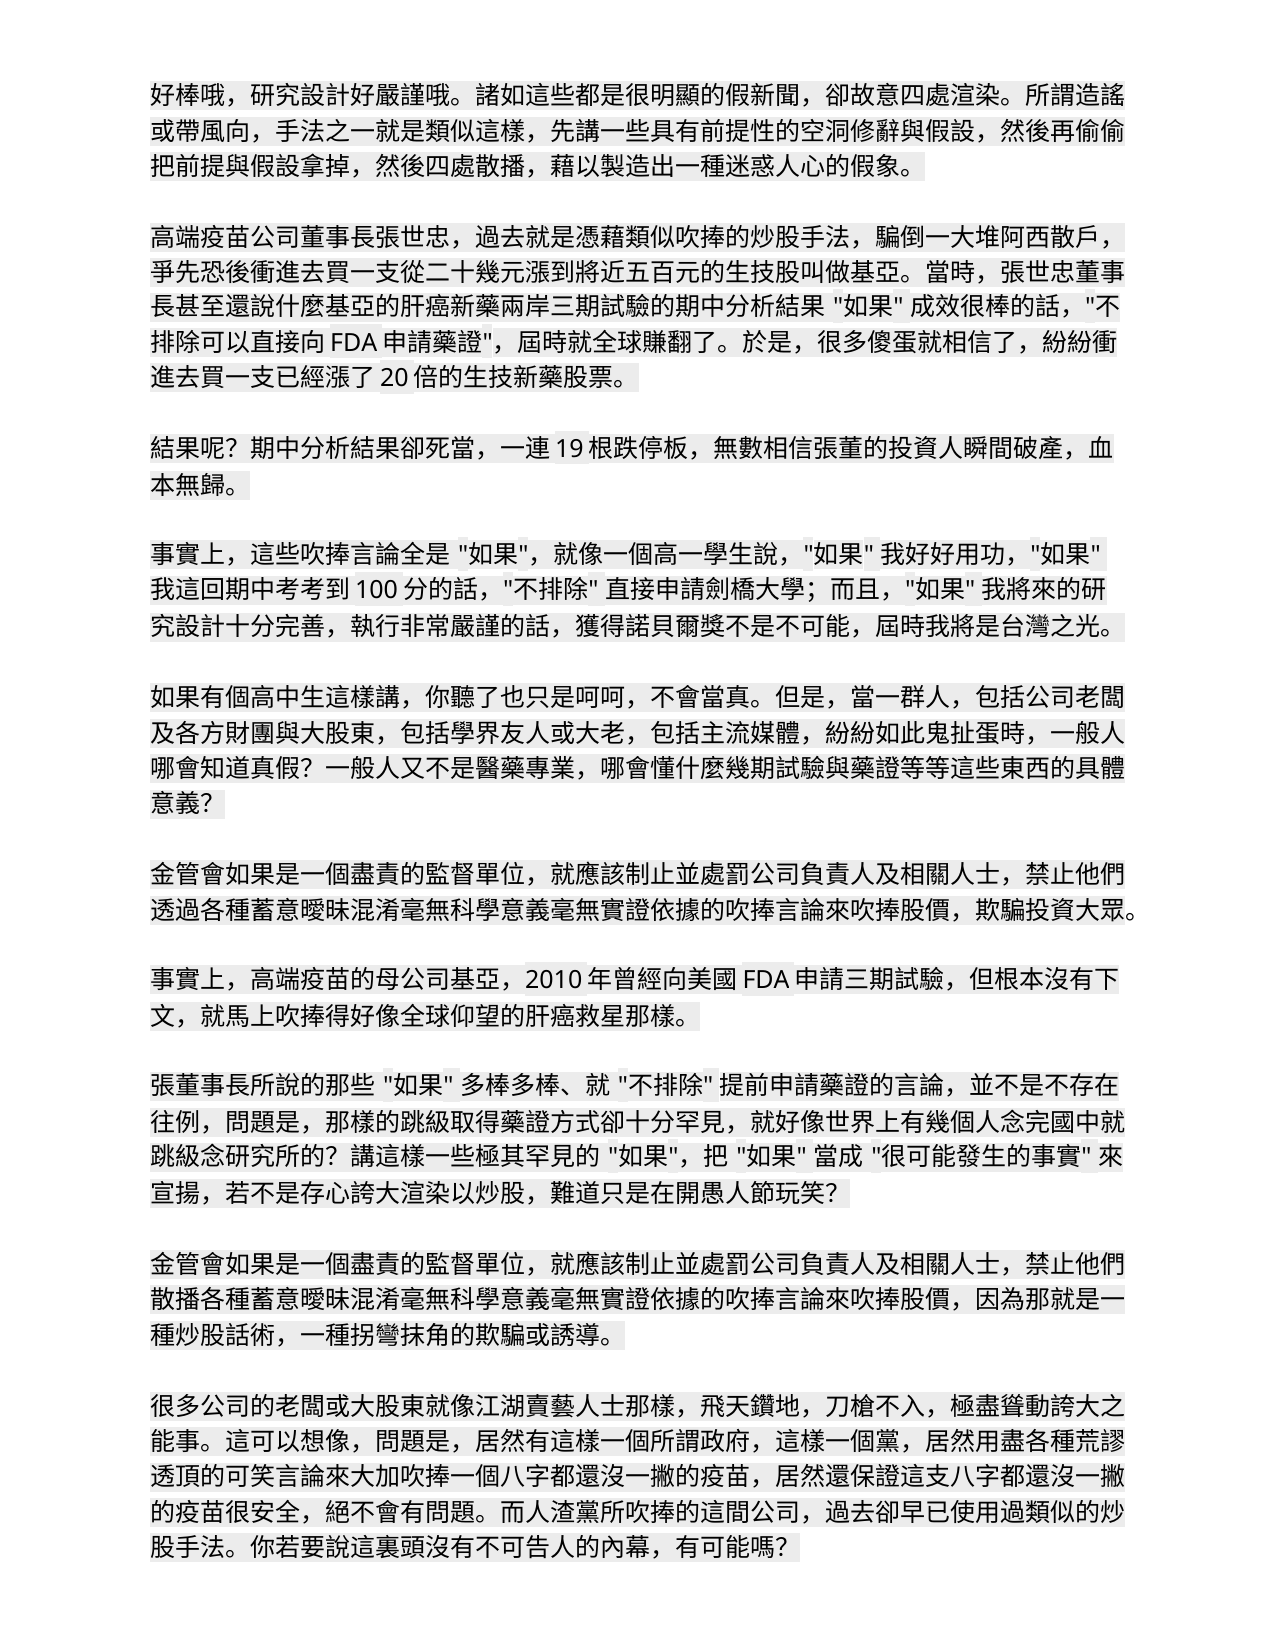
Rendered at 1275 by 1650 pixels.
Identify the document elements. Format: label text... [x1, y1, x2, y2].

text 台灣人真要坐以待斃？(八)：鬼扯無下限 陳真 2021. 06. 05. 陳建仁不是文盲，而是接受過科學教育的知識人。他那樣子的回答就是一種話術，這話術也就是高端疫苗公司董事長張世忠過去所擅用的炒股手法。這部份我有空再寫。先說陳建仁。 表面上，他提到自己是接受二期雙盲測試，誰都不知道誰到底是打了安慰劑或試驗藥物。可是，他卻對記者說 "沒有任何不良反應"，"沒有任何不適"，"沒有什麼大的副作用"。既然連自己究竟是打了什麼東西都不知道，哪來什麼有或沒有 "副作用" 可言？然後再用一些空洞修辭來讚美，比方說什麼二期試驗 "設計相當完善"，"執行十分嚴謹"。 這就是鬼扯蛋。陳建仁只是數千名受試者之一，他又不是實驗計劃的主持人，也不是計畫的執行單位，他哪知道龐大的執行過程到底執行得嚴不嚴謹？再說，一個疫苗試驗計劃如果連設計都不完善，那不是很好笑嗎？諸如這些修辭與空言，就是根本不應該說的不當言論，更何況以他的政治身份與學術地位，更不應該在一個藥物都還在進行初步試驗期間就公開大加讚美。 而且，綠色媒體們馬上截取他的話，說他誇讚高端疫苗試驗打了之後都不會不舒服，感覺好棒哦，研究設計好嚴謹哦。諸如這些都是很明顯的假新聞，卻故意四處渲染。所謂造謠或帶風向，手法之一就是類似這樣，先講一些具有前提性的空洞修辭與假設，然後再偷偷把前提與假設拿掉，然後四處散播，藉以製造出一種迷惑人心的假象。 高端疫苗公司董事長張世忠，過去就是憑藉類似吹捧的炒股手法，騙倒一大堆阿西散戶，爭先恐後衝進去買一支從二十幾元漲到將近五百元的生技股叫做基亞。當時，張世忠董事長甚至還說什麼基亞的肝癌新藥兩岸三期試驗的期中分析結果 "如果" 成效很棒的話，"不排除可以直接向FDA申請藥證"，屆時就全球賺翻了。於是，很多傻蛋就相信了，紛紛衝進去買一支已經漲了20倍的生技新藥股票。 結果呢？期中分析結果卻死當，一連19根跌停板，無數相信張董的投資人瞬間破產，血本無歸。 事實上，這些吹捧言論全是 "如果"，就像一個高一學生說，"如果" 我好好用功，"如果" 我這回期中考考到100分的話，"不排除" 直接申請劍橋大學；而且，"如果" 我將來的研究設計十分完善，執行非常嚴謹的話，獲得諾貝爾獎不是不可能，屆時我將是台灣之光。 如果有個高中生這樣講，你聽了也只是呵呵，不會當真。但是，當一群人，包括公司老闆及各方財團與大股東，包括學界友人或大老，包括主流媒體，紛紛如此鬼扯蛋時，一般人哪會知道真假？一般人又不是醫藥專業，哪會懂什麼幾期試驗與藥證等等這些東西的具體意義？ 金管會如果是一個盡責的監督單位，就應該制止並處罰公司負責人及相關人士，禁止他們透過各種蓄意曖昧混淆毫無科學意義毫無實證依據的吹捧言論來吹捧股價，欺騙投資大眾。 事實上，高端疫苗的母公司基亞，2010年曾經向美國FDA申請三期試驗，但根本沒有下文，就馬上吹捧得好像全球仰望的肝癌救星那樣。 張董事長所說的那些 "如果" 多棒多棒、就 "不排除" 提前申請藥證的言論，並不是不存在往例，問題是，那樣的跳級取得藥證方式卻十分罕見，就好像世界上有幾個人念完國中就跳級念研究所的？講這樣一些極其罕見的 "如果"，把 "如果" 當成 "很可能發生的事實" 來宣揚，若不是存心誇大渲染以炒股，難道只是在開愚人節玩笑？ 金管會如果是一個盡責的監督單位，就應該制止並處罰公司負責人及相關人士，禁止他們散播各種蓄意曖昧混淆毫無科學意義毫無實證依據的吹捧言論來吹捧股價，因為那就是一種炒股話術，一種拐彎抹角的欺騙或誘導。 很多公司的老闆或大股東就像江湖賣藝人士那樣，飛天鑽地，刀槍不入，極盡聳動誇大之能事。這可以想像，問題是，居然有這樣一個所謂政府，這樣一個黨，居然用盡各種荒謬透頂的可笑言論來大加吹捧一個八字都還沒一撇的疫苗，居然還保證這支八字都還沒一撇的疫苗很安全，絕不會有問題。而人渣黨所吹捧的這間公司，過去卻早已使用過類似的炒股手法。你若要說這裏頭沒有不可告人的內幕，有可能嗎？ 重點是：我不相信這僅僅只是利益誘因在裏頭。為什麼呢？因為人渣黨要撈錢的管道多得是，沒必要以一種笑死人而且犯眾怒的鬼扯蛋方式、千方百計阻撓疫苗進口，千方百計去護衛這樣一家私人家族公司。 陳建仁是個好人，但是，鬼扯蛋就是鬼扯蛋。 [150, 75, 1125, 1562]
